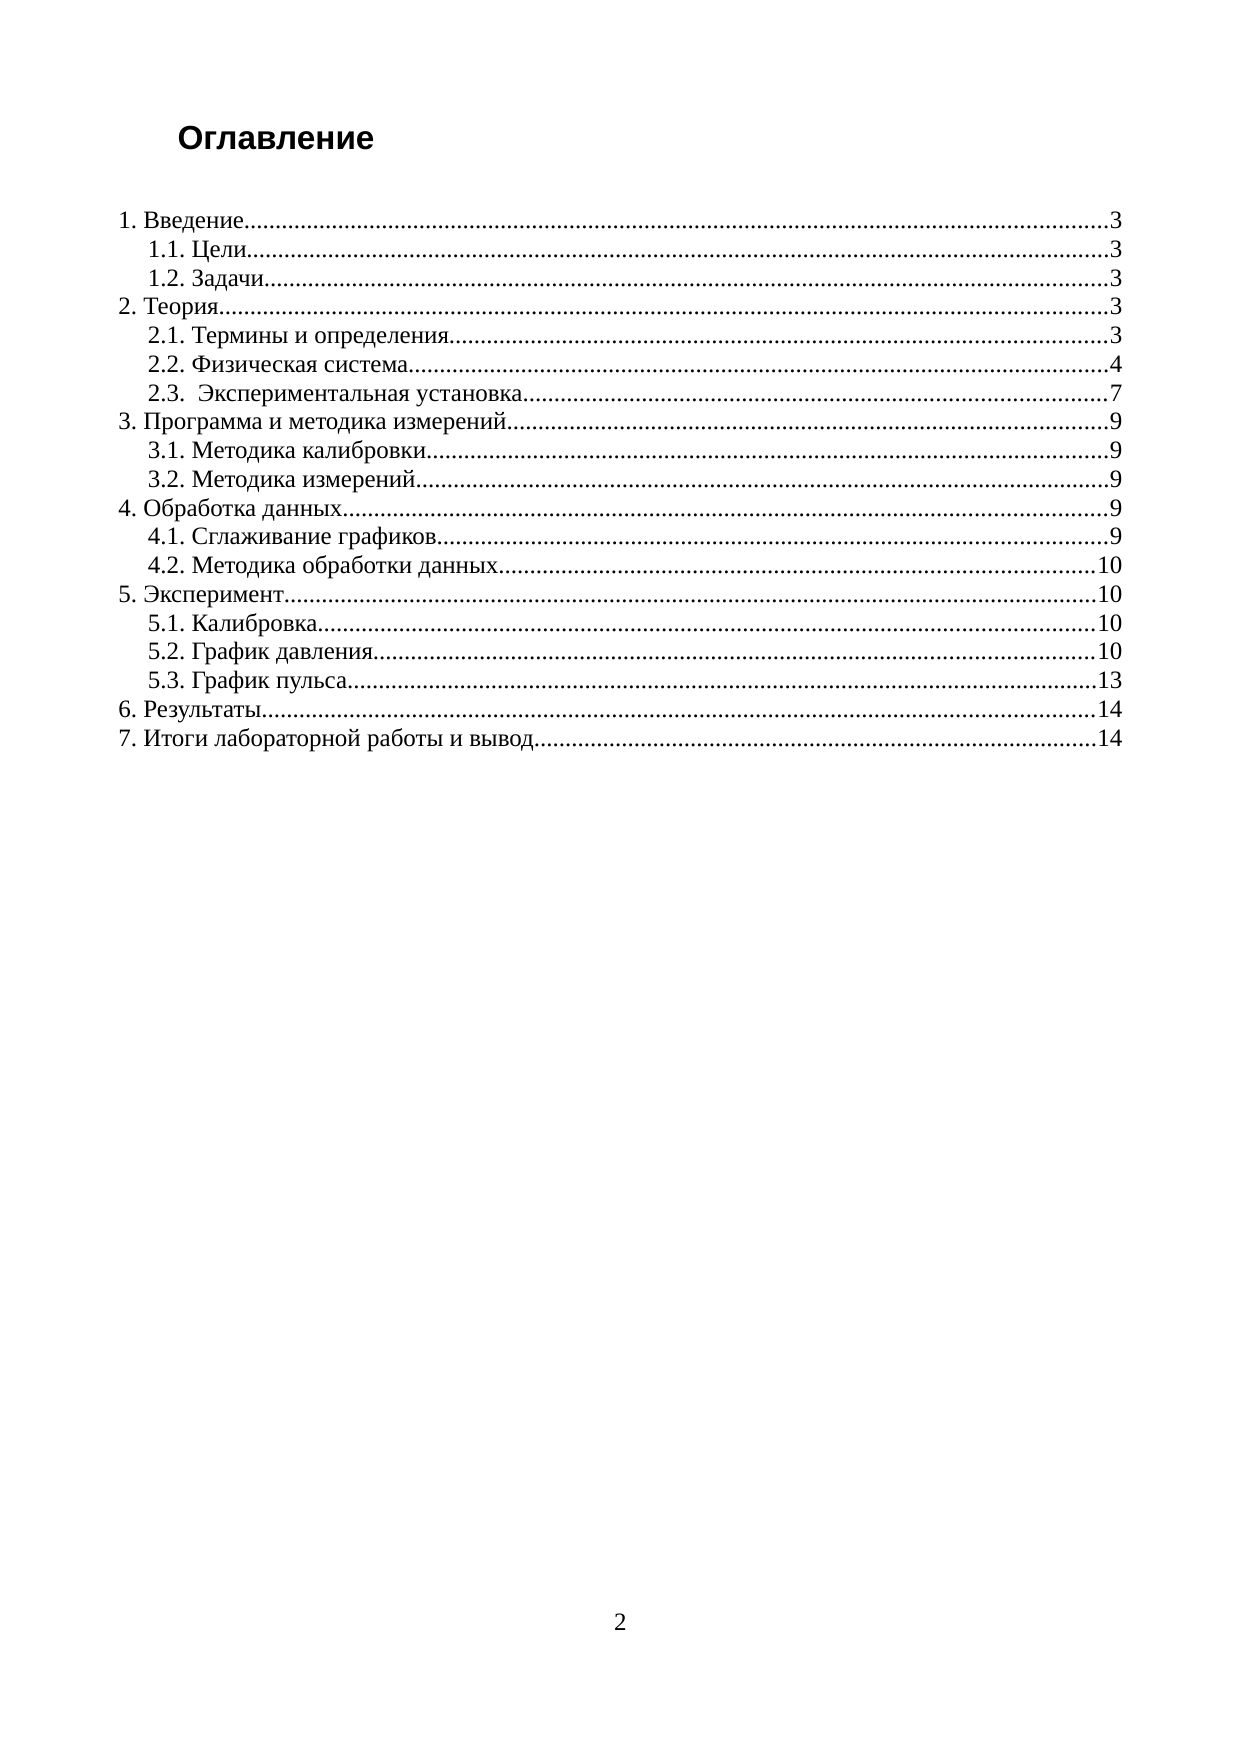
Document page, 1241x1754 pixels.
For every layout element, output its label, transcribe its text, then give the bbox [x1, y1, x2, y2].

text 4.1. Сглаживание графиков 9 [148, 521, 1122, 550]
text 2.2. Физическая система 4 [148, 349, 1122, 378]
text 5.3. График пульса 13 [148, 665, 1122, 694]
text 4.2. Методика обработки данных 10 [148, 550, 1122, 579]
text 3.1. Методика калибровки 9 [148, 435, 1122, 464]
text 2.1. Термины и определения 3 [148, 320, 1122, 349]
text 6. Результаты 14 [118, 694, 1122, 723]
text 4. Обработка данных 9 [118, 493, 1122, 521]
subtitle Оглавление [118, 118, 1122, 157]
text 2. Теория 3 [118, 291, 1122, 320]
text 1.1. Цели 3 [148, 234, 1122, 263]
text 1. Введение 3 [118, 205, 1122, 234]
text 5. Эксперимент 10 [118, 579, 1122, 608]
text 7. Итоги лабораторной работы и вывод 14 [118, 723, 1122, 751]
text 5.2. График давления 10 [148, 636, 1122, 665]
text 5.1. Калибровка 10 [148, 608, 1122, 636]
text 3. Программа и методика измерений 9 [118, 406, 1122, 435]
text 3.2. Методика измерений 9 [148, 464, 1122, 493]
text 1.2. Задачи 3 [148, 263, 1122, 291]
text 2.3. Экспериментальная установка 7 [148, 378, 1122, 406]
